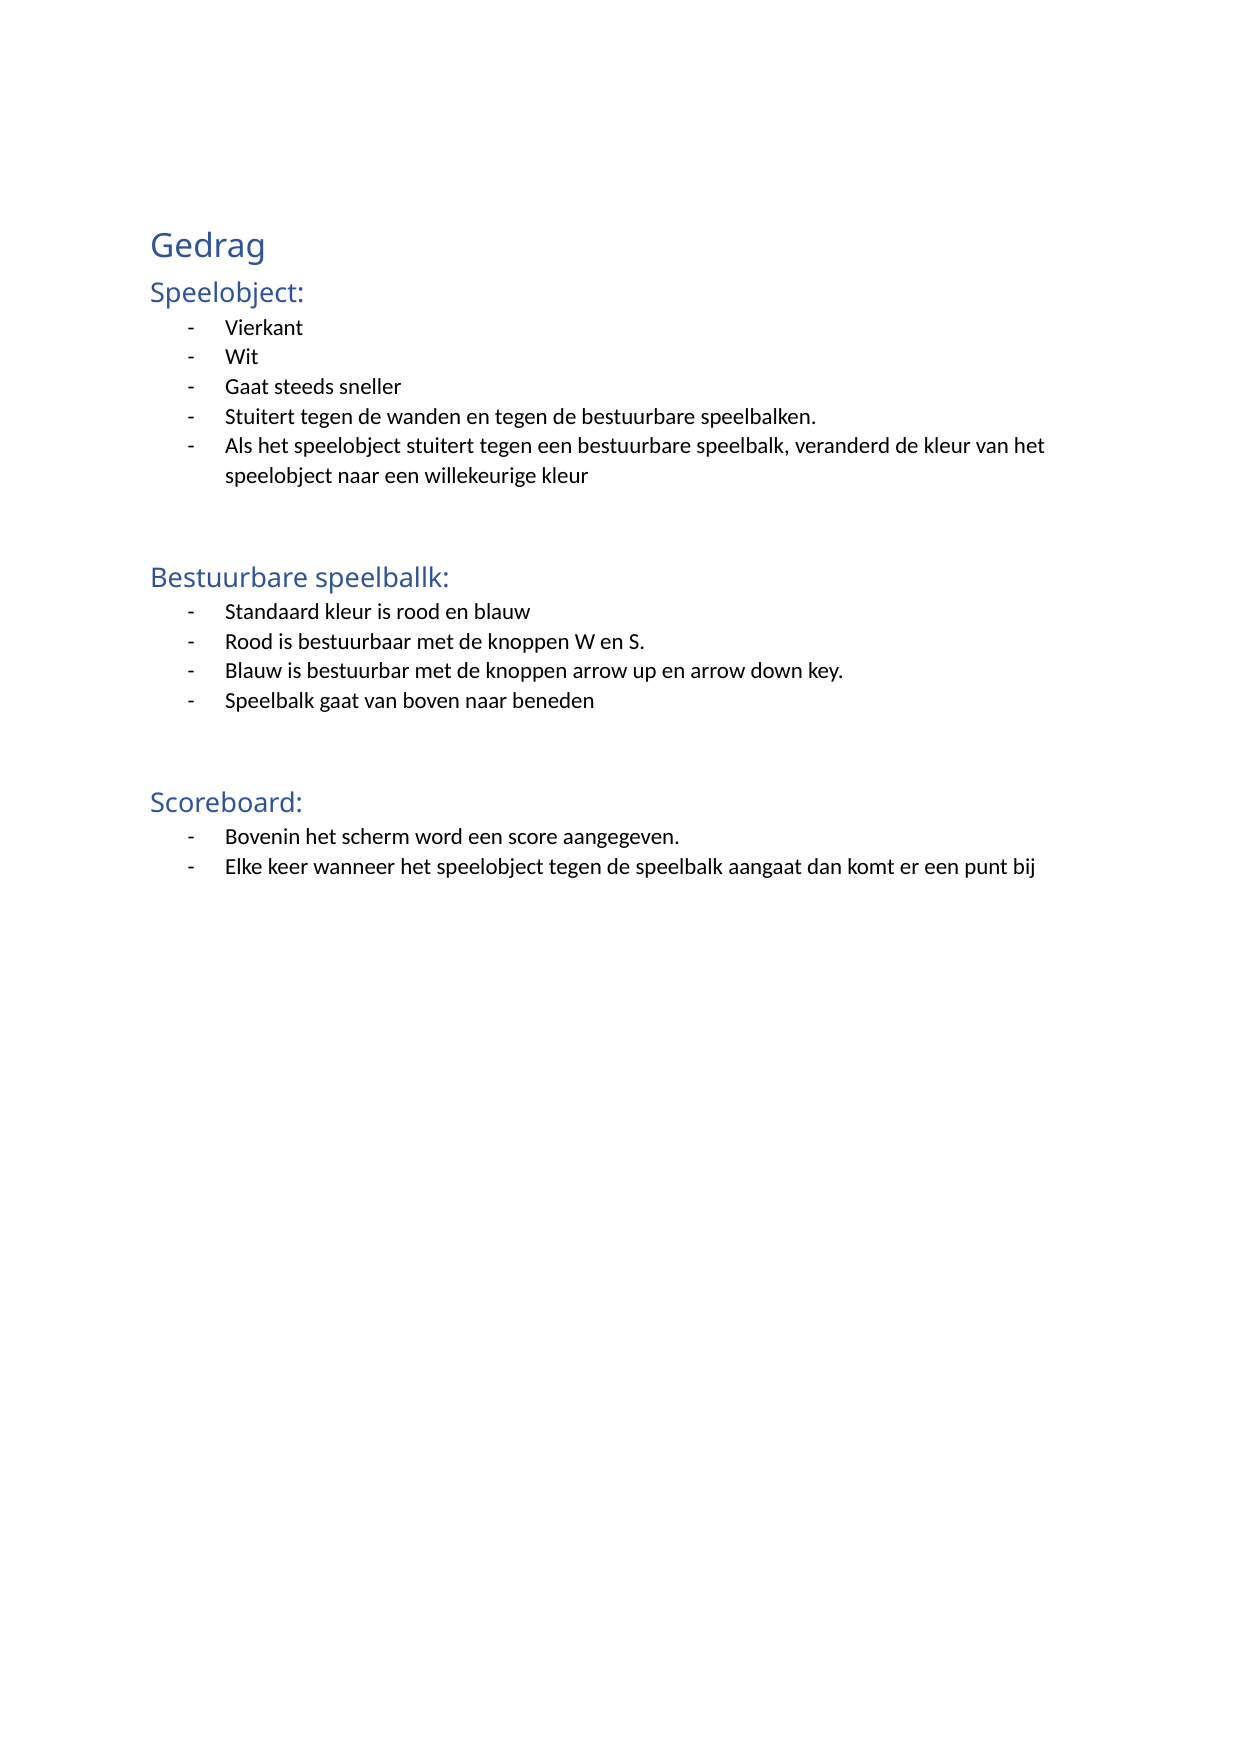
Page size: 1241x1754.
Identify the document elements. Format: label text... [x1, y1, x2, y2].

list Standaard kleur is rood en blauw [187, 597, 1090, 625]
list Wit [187, 342, 1090, 370]
list Rood is bestuurbaar met de knoppen W en S. [187, 627, 1090, 655]
subtitle Scoreboard: [150, 783, 1090, 820]
subtitle Gedrag [150, 221, 1090, 267]
list Speelbalk gaat van boven naar beneden [187, 686, 1090, 714]
subtitle Bestuurbare speelballk: [150, 558, 1090, 595]
list Bovenin het scherm word een score aangegeven. [187, 822, 1090, 850]
list Vierkant [187, 313, 1090, 341]
list Blauw is bestuurbar met de knoppen arrow up en arrow down key. [187, 656, 1090, 684]
subtitle Speelobject: [150, 274, 1090, 311]
list Als het speelobject stuitert tegen een bestuurbare speelbalk, veranderd de kleur van het speelobject naar een willekeurige kleur [187, 431, 1090, 489]
list Stuitert tegen de wanden en tegen de bestuurbare speelbalken. [187, 402, 1090, 430]
list Gaat steeds sneller [187, 372, 1090, 400]
list Elke keer wanneer het speelobject tegen de speelbalk aangaat dan komt er een punt bij [187, 852, 1090, 880]
